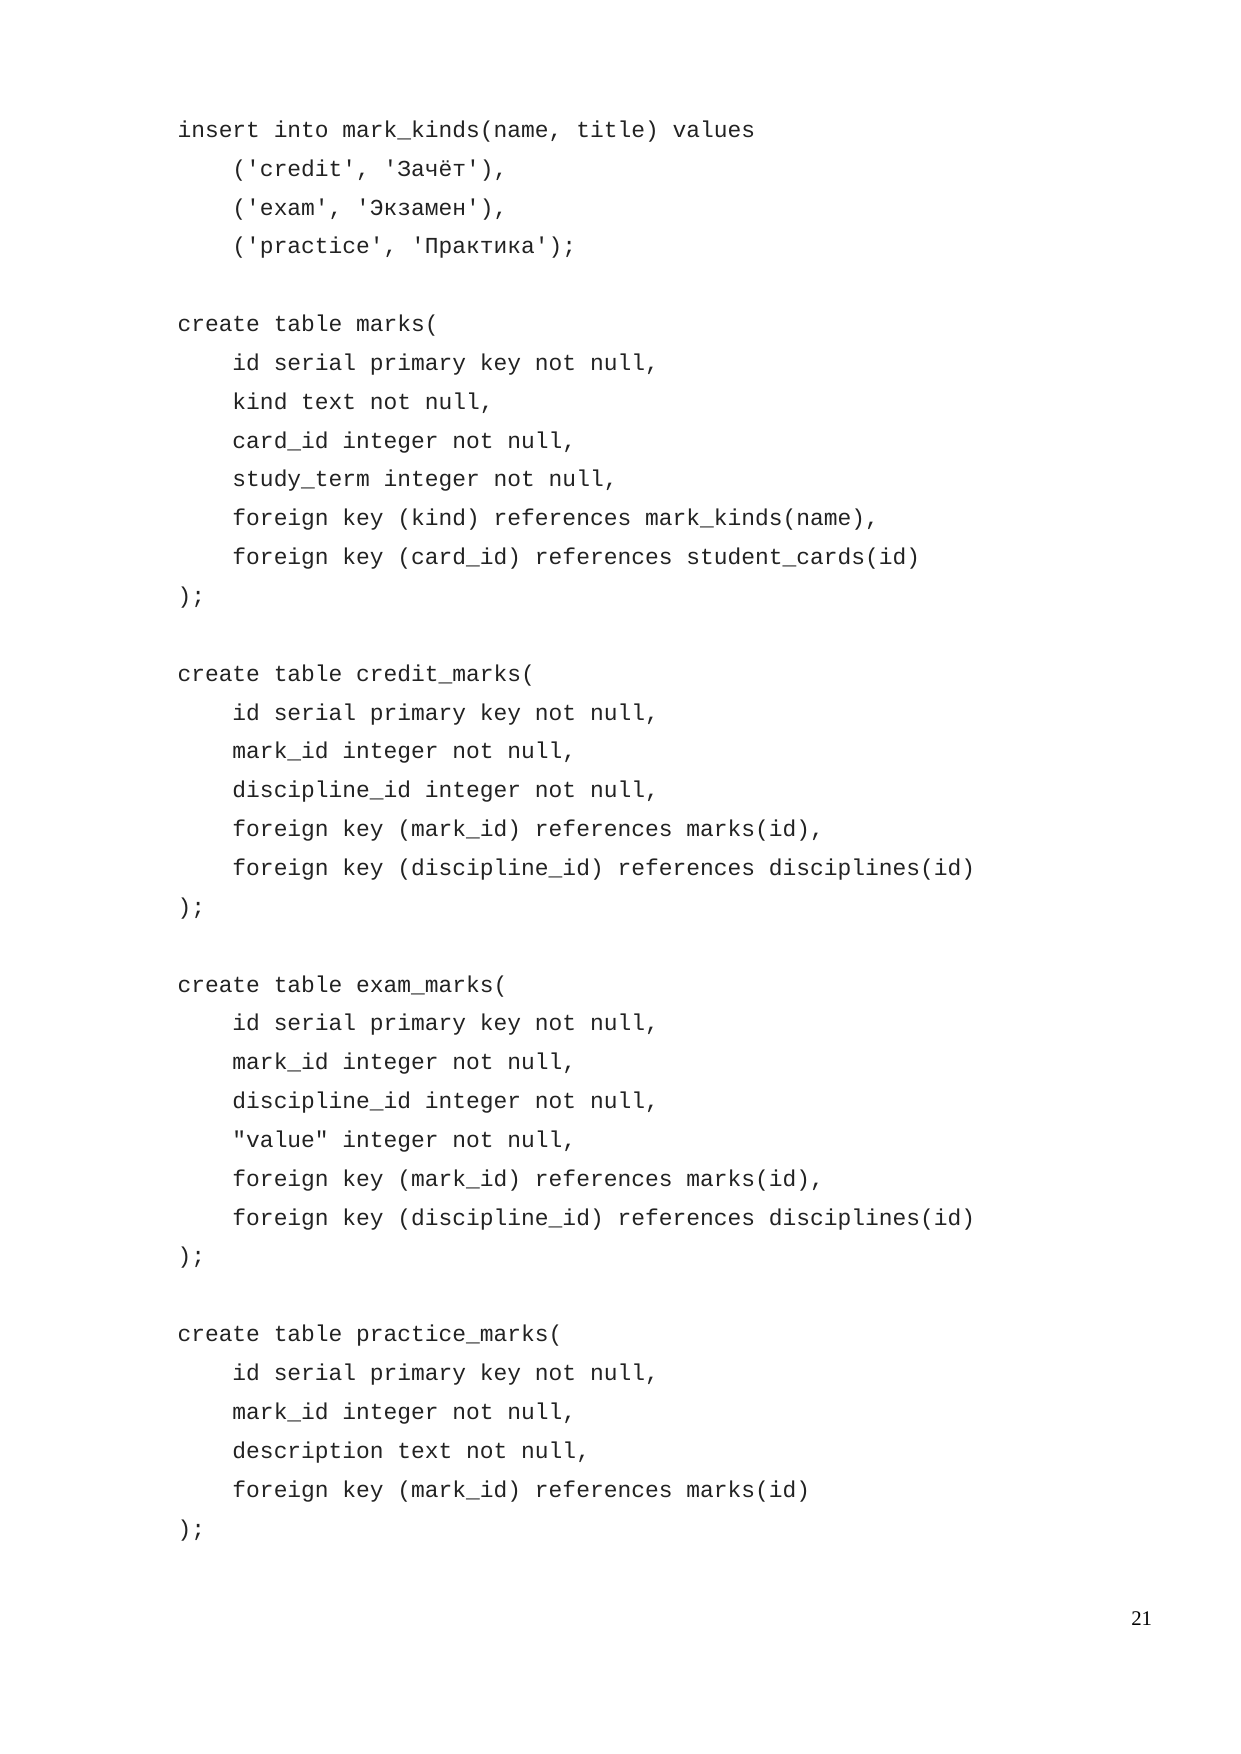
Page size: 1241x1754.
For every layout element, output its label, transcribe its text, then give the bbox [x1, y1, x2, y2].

text foreign key (mark_id) references marks(id), [177, 817, 1152, 843]
text ('credit', 'Зачёт'), [177, 157, 1152, 183]
text discipline_id integer not null, [177, 779, 1152, 804]
text discipline_id integer not null, [177, 1089, 1152, 1115]
text kind text not null, [177, 390, 1152, 416]
text ); [177, 1517, 1152, 1543]
text foreign key (card_id) references student_cards(id) [177, 546, 1152, 571]
text foreign key (discipline_id) references disciplines(id) [177, 1206, 1152, 1232]
text foreign key (discipline_id) references disciplines(id) [177, 856, 1152, 882]
text create table marks( [177, 312, 1152, 338]
text insert into mark_kinds(name, title) values [177, 118, 1152, 144]
text foreign key (kind) references mark_kinds(name), [177, 507, 1152, 533]
text id serial primary key not null, [177, 1012, 1152, 1038]
text mark_id integer not null, [177, 740, 1152, 766]
text ('exam', 'Экзамен'), [177, 196, 1152, 222]
text create table exam_marks( [177, 973, 1152, 999]
text description text not null, [177, 1439, 1152, 1465]
text id serial primary key not null, [177, 1361, 1152, 1387]
text ('practice', 'Практика'); [177, 235, 1152, 261]
text mark_id integer not null, [177, 1400, 1152, 1426]
text foreign key (mark_id) references marks(id), [177, 1167, 1152, 1193]
text ); [177, 895, 1152, 921]
text study_term integer not null, [177, 468, 1152, 494]
text ); [177, 584, 1152, 610]
text "value" integer not null, [177, 1128, 1152, 1154]
text create table practice_marks( [177, 1323, 1152, 1348]
text create table credit_marks( [177, 662, 1152, 688]
text card_id integer not null, [177, 429, 1152, 455]
text id serial primary key not null, [177, 701, 1152, 727]
text mark_id integer not null, [177, 1051, 1152, 1077]
text foreign key (mark_id) references marks(id) [177, 1478, 1152, 1504]
text id serial primary key not null, [177, 351, 1152, 377]
text ); [177, 1245, 1152, 1271]
